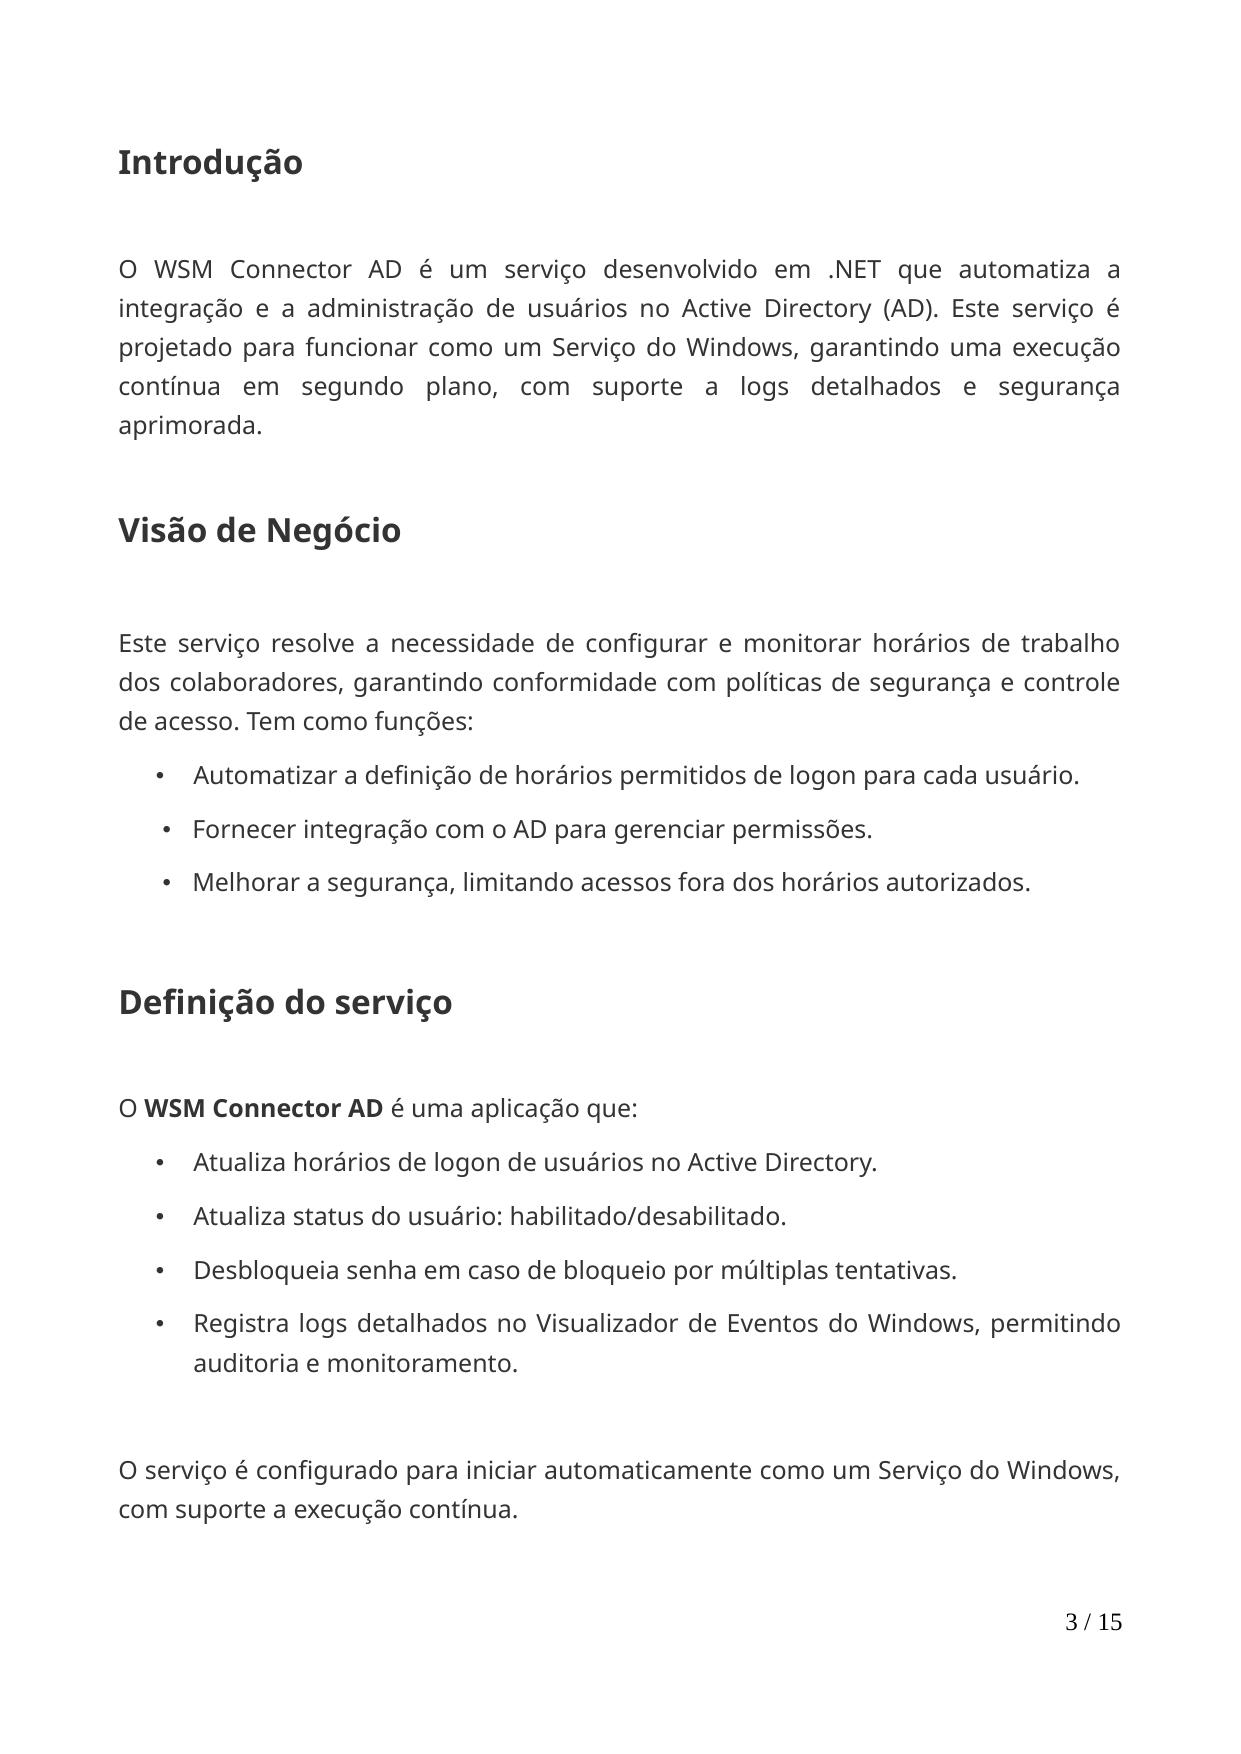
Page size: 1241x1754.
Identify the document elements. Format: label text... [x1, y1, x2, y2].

list Fornecer integração com o AD para gerenciar permissões. [162, 811, 1122, 845]
text O WSM Connector AD é um serviço desenvolvido em .NET que automatiza a integração e a administração de usuários no Active Directory (AD). Este serviço é projetado para funcionar como um Serviço do Windows, garantindo uma execução contínua em segundo plano, com suporte a logs detalhados e segurança aprimorada. [118, 251, 1122, 442]
list Desbloqueia senha em caso de bloqueio por múltiplas tentativas. [156, 1252, 1122, 1286]
list Automatizar a definição de horários permitidos de logon para cada usuário. [156, 758, 1122, 792]
text Este serviço resolve a necessidade de configurar e monitorar horários de trabalho dos colaboradores, garantindo conformidade com políticas de segurança e controle de acesso. Tem como funções: [118, 626, 1122, 738]
list Atualiza horários de logon de usuários no Active Directory. [156, 1145, 1122, 1179]
list Melhorar a segurança, limitando acessos fora dos horários autorizados. [162, 865, 1122, 899]
subtitle Introdução [118, 139, 1122, 184]
subtitle Definição do serviço [118, 979, 1122, 1024]
list Registra logs detalhados no Visualizador de Eventos do Windows, permitindo auditoria e monitoramento. [156, 1306, 1122, 1379]
list Atualiza status do usuário: habilitado/desabilitado. [156, 1199, 1122, 1233]
text O WSM Connector AD é uma aplicação que: [118, 1091, 1122, 1125]
text O serviço é configurado para iniciar automaticamente como um Serviço do Windows, com suporte a execução contínua. [118, 1453, 1122, 1526]
subtitle Visão de Negócio [118, 507, 1122, 552]
